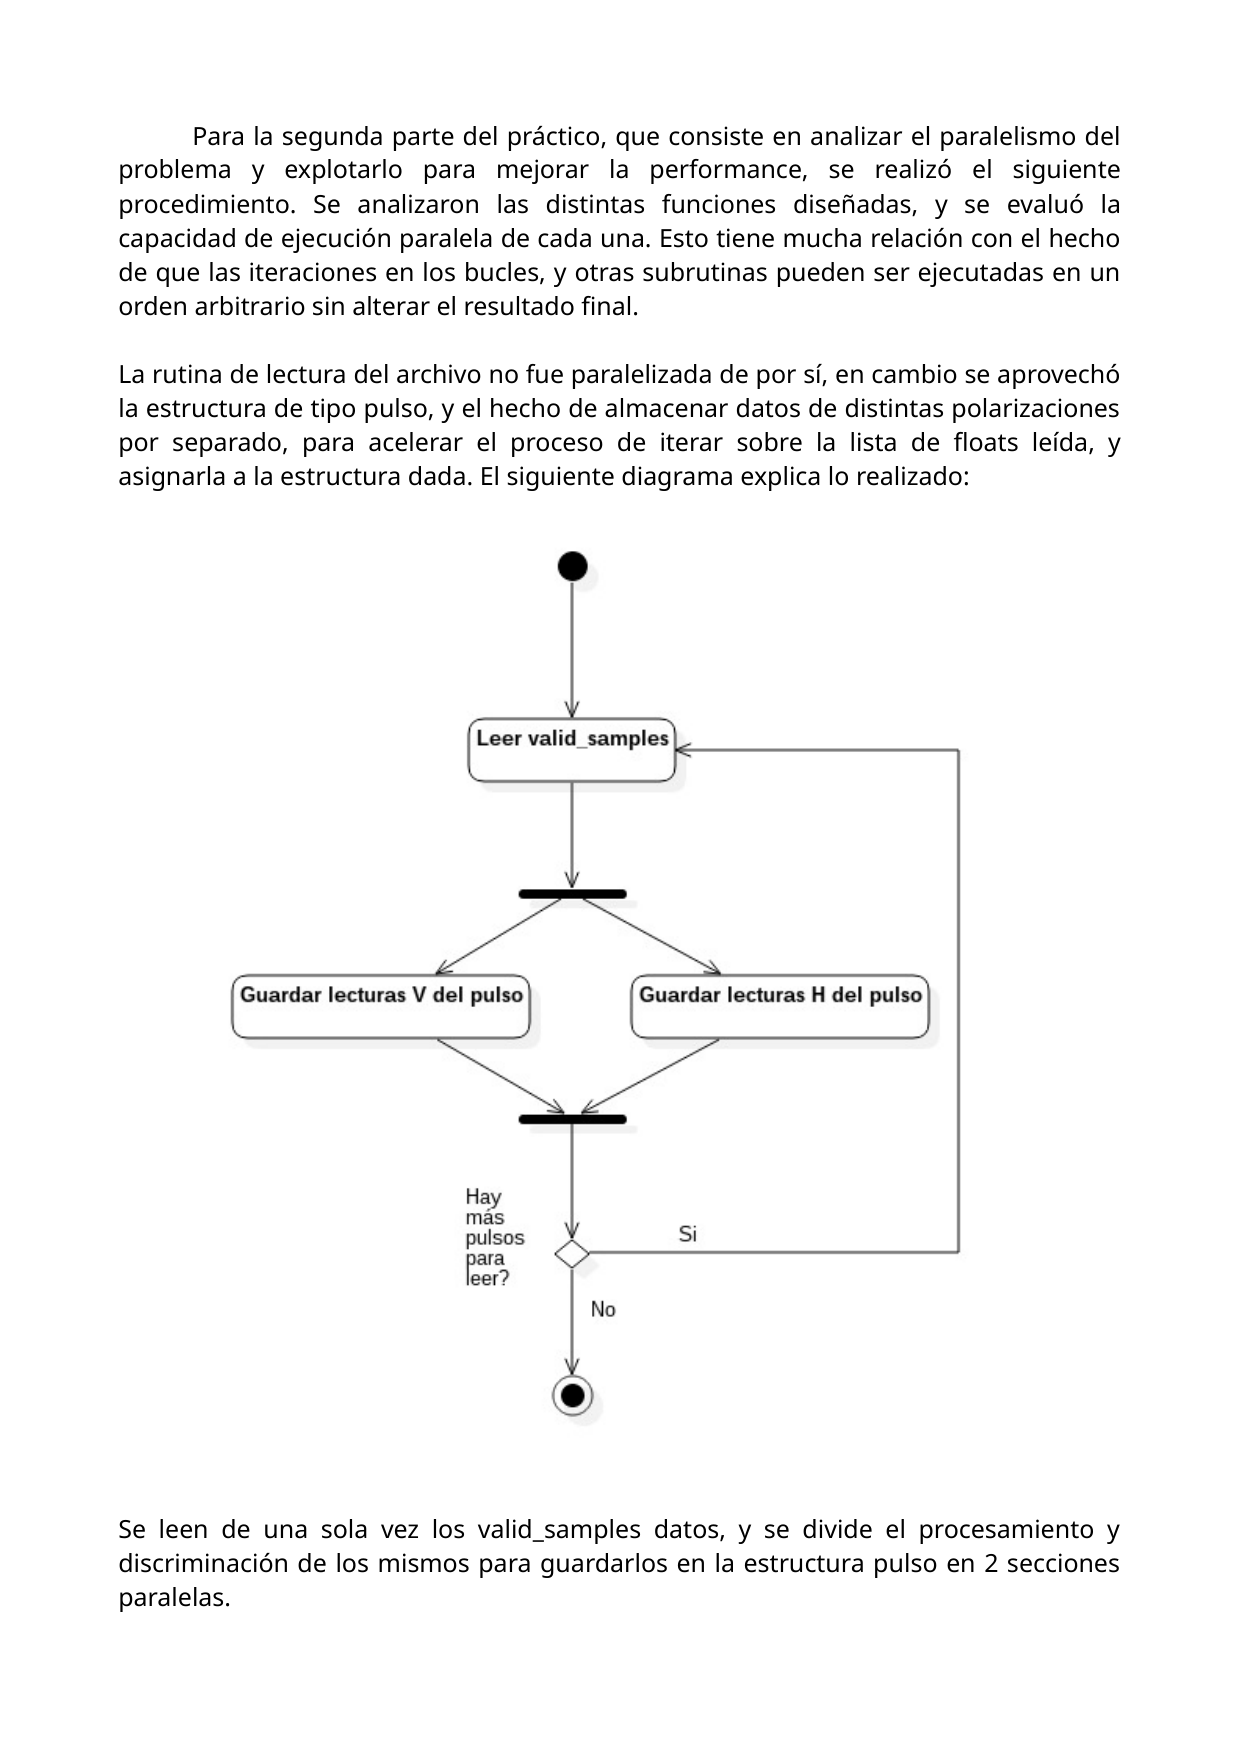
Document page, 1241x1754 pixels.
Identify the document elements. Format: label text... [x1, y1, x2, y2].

text Para la segunda parte del práctico, que consiste en analizar el paralelismo del problema y explotarlo para mejorar la performance, se realizó el siguiente procedimiento. Se analizaron las distintas funciones diseñadas, y se evaluó la capacidad de ejecución paralela de cada una. Esto tiene mucha relación con el hecho de que las iteraciones en los bucles, y otras subrutinas pueden ser ejecutadas en un orden arbitrario sin alterar el resultado final. [118, 118, 1122, 322]
text Se leen de una sola vez los valid_samples datos, y se divide el procesamiento y discriminación de los mismos para guardarlos en la estructura pulso en 2 secciones paralelas. [118, 1512, 1122, 1614]
picture [217, 536, 1023, 1478]
text La rutina de lectura del archivo no fue paralelizada de por sí, en cambio se aprovechó la estructura de tipo pulso, y el hecho de almacenar datos de distintas polarizaciones por separado, para acelerar el proceso de iterar sobre la lista de floats leída, y asignarla a la estructura dada. El siguiente diagrama explica lo realizado: [118, 357, 1122, 493]
